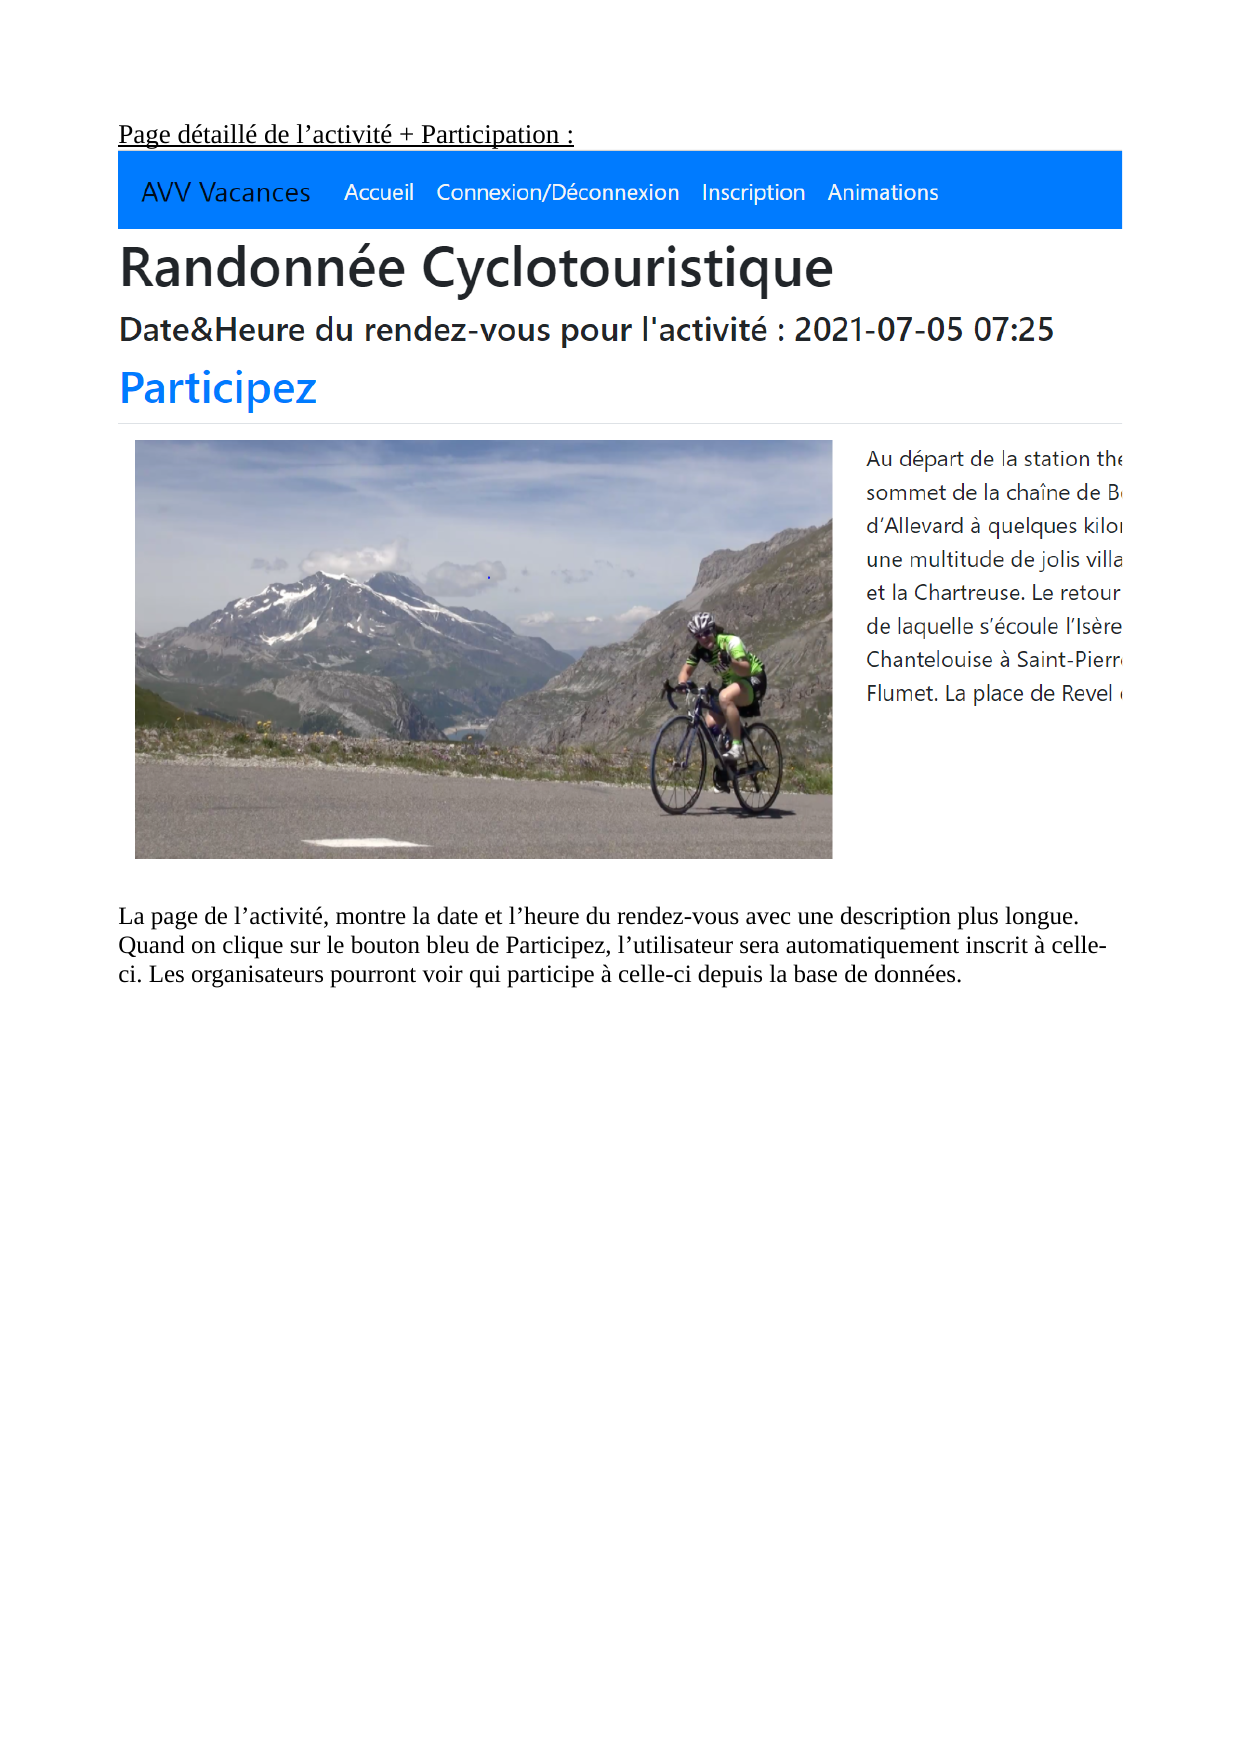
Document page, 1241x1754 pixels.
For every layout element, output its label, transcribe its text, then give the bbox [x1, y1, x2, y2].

picture [118, 149, 1123, 873]
text Page détaillé de l’activité + Participation : [118, 118, 1122, 149]
text La page de l’activité, montre la date et l’heure du rendez-vous avec une description plus longue. Quand on clique sur le bouton bleu de Participez, l’utilisateur sera automatiquement inscrit à celle-ci. Les organisateurs pourront voir qui participe à celle-ci depuis la base de données. [118, 901, 1122, 988]
